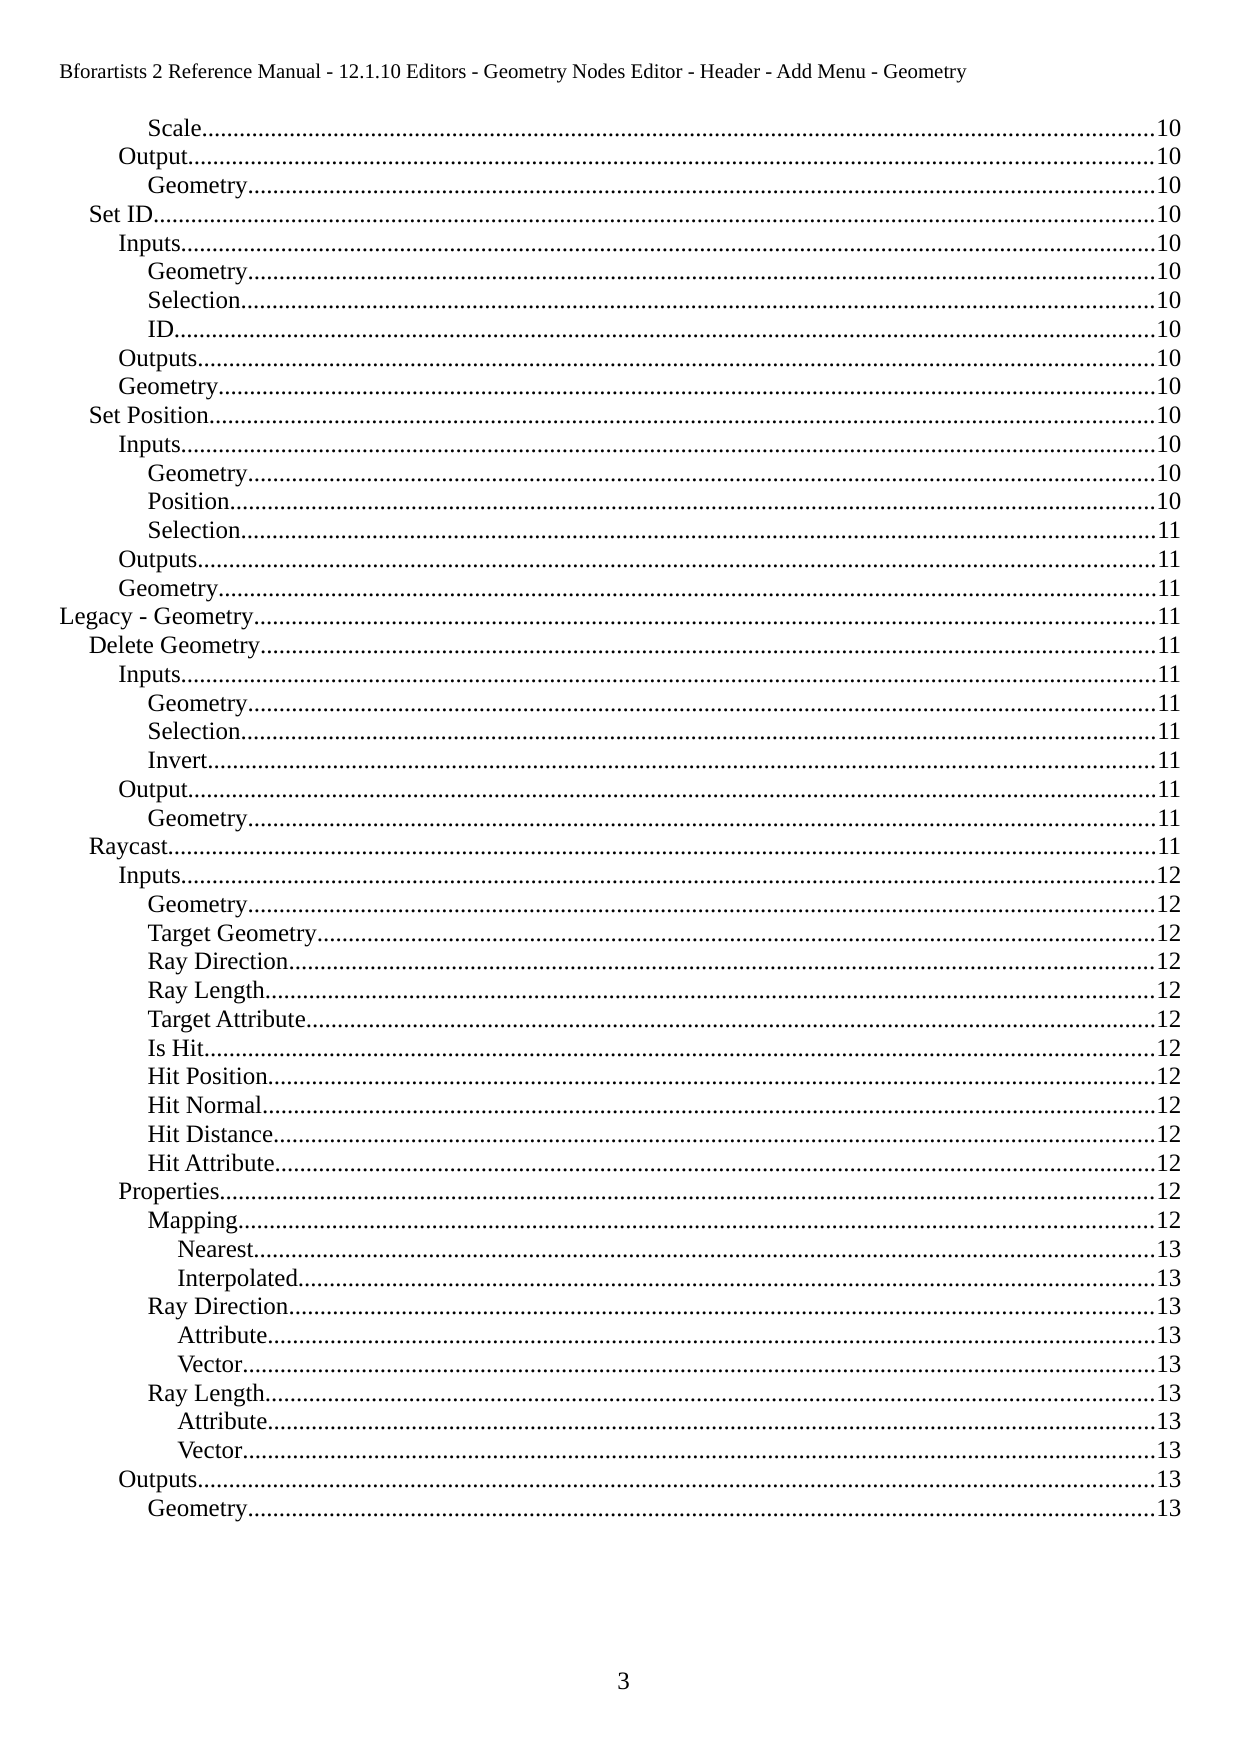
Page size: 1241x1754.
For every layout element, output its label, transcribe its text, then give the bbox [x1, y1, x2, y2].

text Inputs 12 [118, 860, 1181, 889]
text Geometry 12 [147, 889, 1181, 918]
text Scale 10 [147, 113, 1181, 141]
text Is Hit 12 [147, 1033, 1181, 1061]
text Hit Distance 12 [147, 1119, 1181, 1148]
text Legacy - Geometry 11 [59, 601, 1181, 630]
text Interpolated 13 [177, 1263, 1181, 1291]
text Selection 11 [147, 515, 1181, 544]
text Geometry 11 [118, 573, 1181, 601]
text ID 10 [147, 314, 1181, 343]
text Attribute 13 [177, 1406, 1181, 1435]
text Target Attribute 12 [147, 1004, 1181, 1033]
text Output 10 [118, 141, 1181, 170]
text Set ID 10 [88, 199, 1181, 228]
text Output 11 [118, 774, 1181, 803]
text Raycast 11 [88, 831, 1181, 860]
text Invert 11 [147, 745, 1181, 774]
text Ray Direction 13 [147, 1291, 1181, 1320]
text Inputs 10 [118, 429, 1181, 458]
text Geometry 10 [118, 371, 1181, 400]
text Attribute 13 [177, 1320, 1181, 1349]
text Ray Length 12 [147, 975, 1181, 1004]
text Properties 12 [118, 1176, 1181, 1205]
text Geometry 10 [147, 256, 1181, 285]
text Selection 10 [147, 285, 1181, 314]
text Outputs 13 [118, 1464, 1181, 1493]
text Nearest 13 [177, 1234, 1181, 1263]
text Set Position 10 [88, 400, 1181, 429]
text Outputs 10 [118, 343, 1181, 371]
text Ray Length 13 [147, 1378, 1181, 1406]
text Outputs 11 [118, 544, 1181, 573]
text Geometry 11 [147, 688, 1181, 716]
text Position 10 [147, 486, 1181, 515]
text Geometry 10 [147, 170, 1181, 199]
text Geometry 10 [147, 458, 1181, 486]
text Ray Direction 12 [147, 946, 1181, 975]
text Vector 13 [177, 1349, 1181, 1378]
text Delete Geometry 11 [88, 630, 1181, 659]
text Inputs 10 [118, 228, 1181, 256]
text Mapping 12 [147, 1205, 1181, 1234]
text Hit Normal 12 [147, 1090, 1181, 1119]
text Hit Attribute 12 [147, 1148, 1181, 1176]
text Geometry 11 [147, 803, 1181, 831]
text Vector 13 [177, 1435, 1181, 1464]
text Hit Position 12 [147, 1061, 1181, 1090]
text Geometry 13 [147, 1493, 1181, 1521]
text Target Geometry 12 [147, 918, 1181, 946]
text Selection 11 [147, 716, 1181, 745]
text Inputs 11 [118, 659, 1181, 688]
